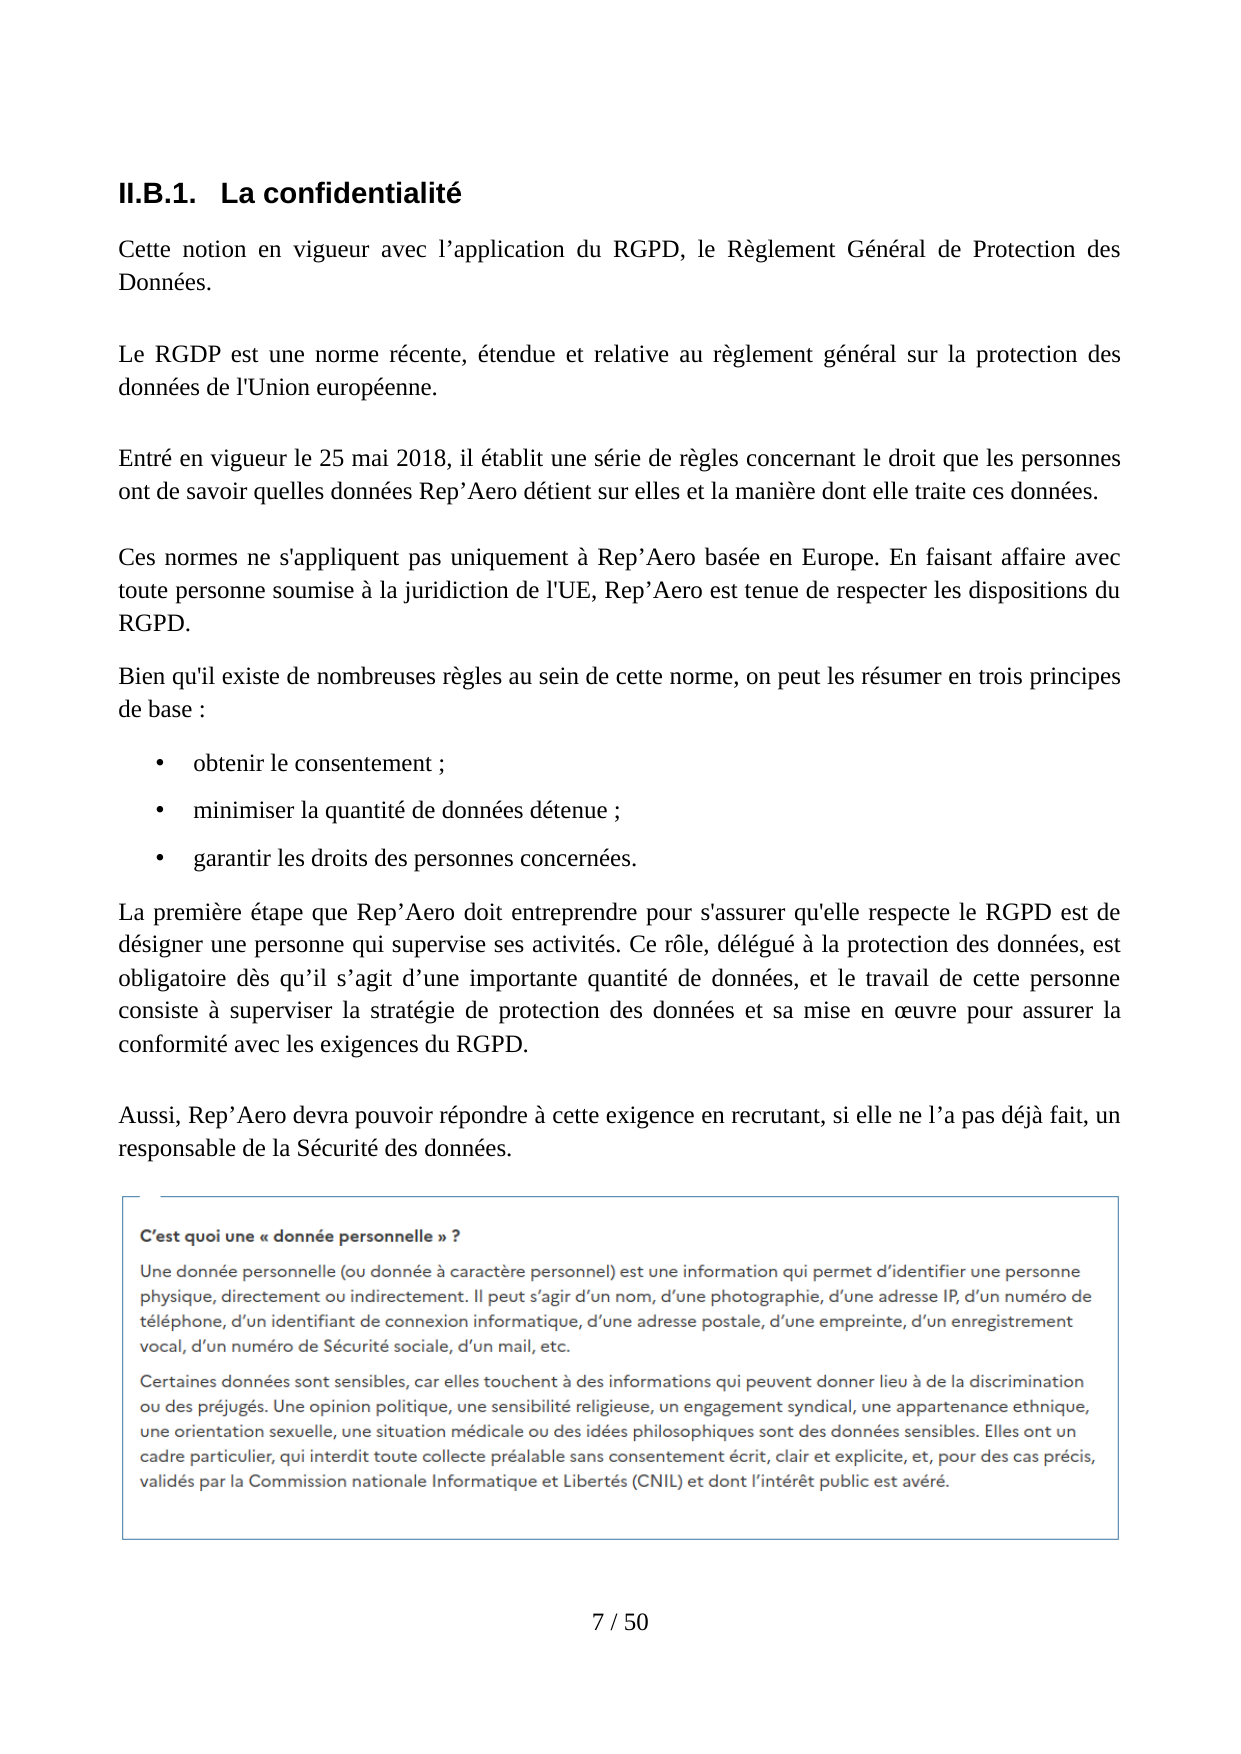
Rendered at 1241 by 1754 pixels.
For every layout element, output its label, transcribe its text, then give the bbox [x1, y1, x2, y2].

list garantir les droits des personnes concernées. [156, 843, 1122, 872]
list minimiser la quantité de données détenue ; [156, 795, 1122, 824]
text Bien qu'il existe de nombreuses règles au sein de cette norme, on peut les résumer en trois principes de base : [118, 661, 1122, 723]
subtitle La confidentialité [118, 176, 1122, 210]
text Cette notion en vigueur avec l’application du RGPD, le Règlement Général de Protection des Données. [118, 234, 1122, 296]
picture [118, 1192, 1123, 1544]
text Le RGDP est une norme récente, étendue et relative au règlement général sur la protection des données de l'Union européenne. [118, 339, 1122, 401]
text Ces normes ne s'appliquent pas uniquement à Rep’Aero basée en Europe. En faisant affaire avec toute personne soumise à la juridiction de l'UE, Rep’Aero est tenue de respecter les dispositions du RGPD. [118, 542, 1122, 636]
text Aussi, Rep’Aero devra pouvoir répondre à cette exigence en recrutant, si elle ne l’a pas déjà fait, un responsable de la Sécurité des données. [118, 1100, 1122, 1162]
list obtenir le consentement ; [156, 748, 1122, 777]
text Entré en vigueur le 25 mai 2018, il établit une série de règles concernant le droit que les personnes ont de savoir quelles données Rep’Aero détient sur elles et la manière dont elle traite ces données. [118, 443, 1122, 505]
text La première étape que Rep’Aero doit entreprendre pour s'assurer qu'elle respecte le RGPD est de désigner une personne qui supervise ses activités. Ce rôle, délégué à la protection des données, est obligatoire dès qu’il s’agit d’une importante quantité de données, et le travail de cette personne consiste à superviser la stratégie de protection des données et sa mise en œuvre pour assurer la conformité avec les exigences du RGPD. [118, 897, 1122, 1057]
